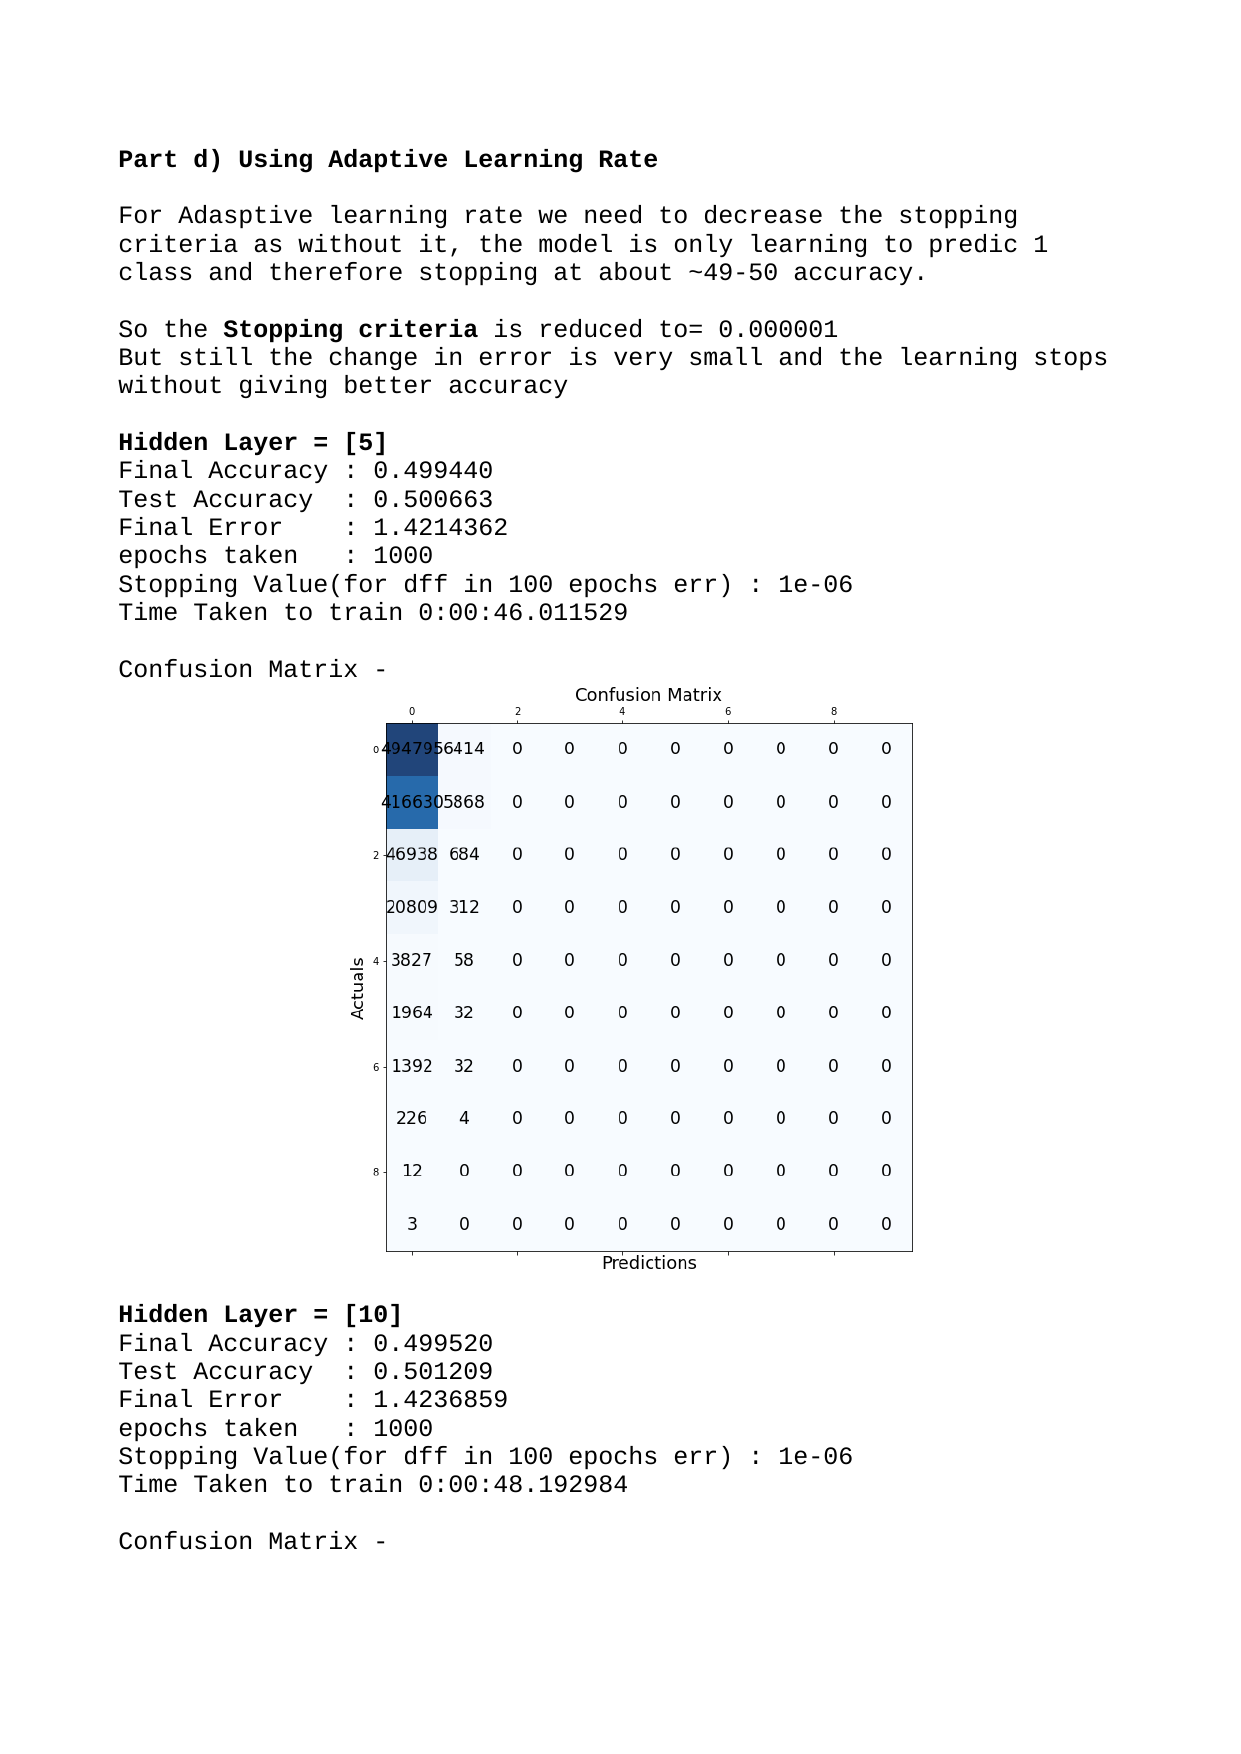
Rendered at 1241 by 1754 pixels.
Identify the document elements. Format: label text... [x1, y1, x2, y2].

text Test Accuracy : 0.500663 [118, 486, 1122, 515]
text Time Taken to train 0:00:46.011529 [118, 600, 1122, 628]
text Final Accuracy : 0.499440 [118, 458, 1122, 486]
text epochs taken : 1000 [118, 543, 1122, 571]
text For Adasptive learning rate we need to decrease the stopping criteria as without it, the model is only learning to predic 1 class and therefore stopping at about ~49-50 accuracy. [118, 203, 1122, 288]
text Test Accuracy : 0.501209 [118, 1359, 1122, 1387]
text Part d) Using Adaptive Learning Rate [118, 146, 1122, 175]
picture [296, 684, 944, 1274]
text Final Accuracy : 0.499520 [118, 1330, 1122, 1359]
text Stopping Value(for dff in 100 epochs err) : 1e-06 [118, 571, 1122, 600]
text Final Error : 1.4214362 [118, 515, 1122, 543]
text Confusion Matrix - [118, 1529, 1122, 1557]
text Hidden Layer = [10] [118, 1302, 1122, 1330]
text But still the change in error is very small and the learning stops without giving better accuracy [118, 345, 1122, 401]
text So the Stopping criteria is reduced to= 0.000001 [118, 316, 1122, 345]
text Stopping Value(for dff in 100 epochs err) : 1e-06 [118, 1444, 1122, 1472]
text Time Taken to train 0:00:48.192984 [118, 1472, 1122, 1500]
text epochs taken : 1000 [118, 1415, 1122, 1444]
text Hidden Layer = [5] [118, 430, 1122, 458]
text Confusion Matrix - [118, 656, 1122, 685]
text Final Error : 1.4236859 [118, 1387, 1122, 1415]
